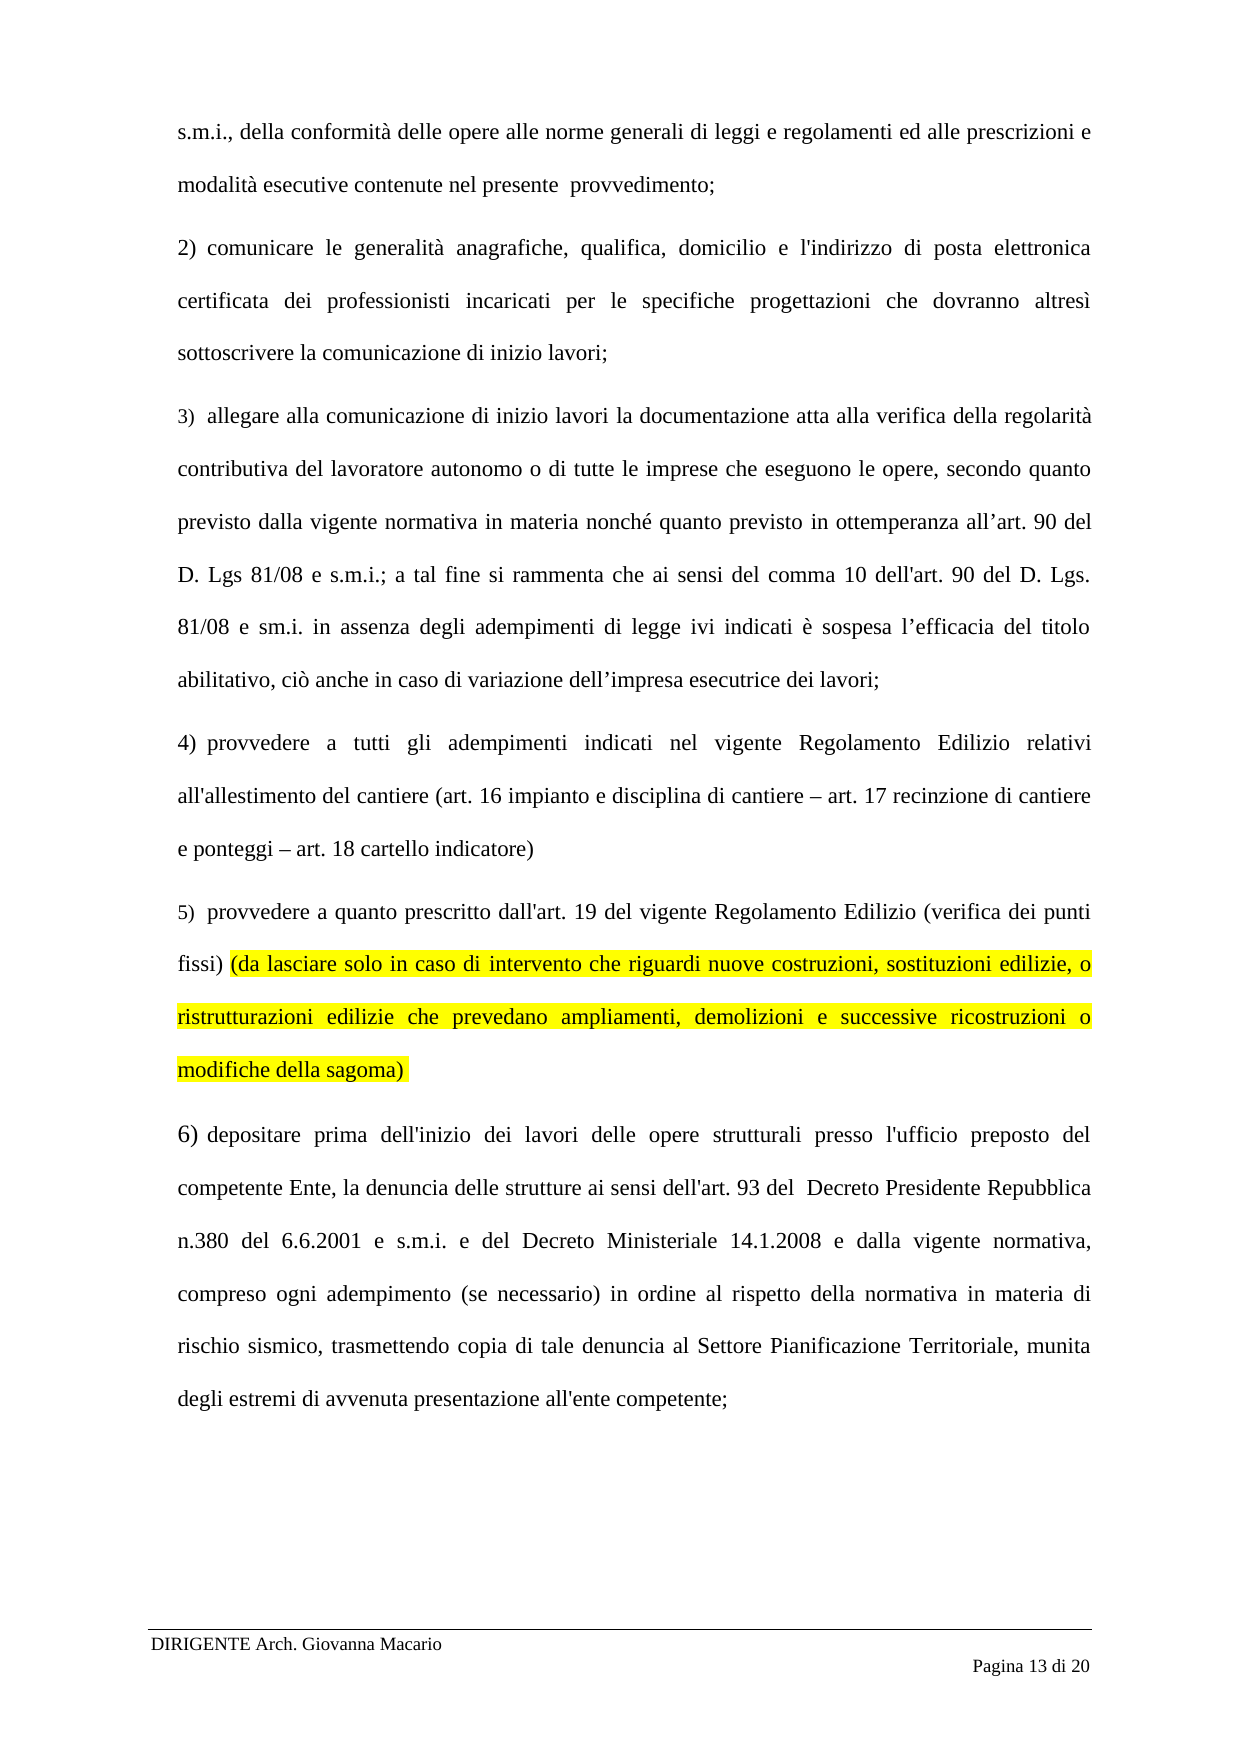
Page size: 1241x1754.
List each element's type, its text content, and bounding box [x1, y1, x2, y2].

list provvedere a quanto prescritto dall'art. 19 del vigente Regolamento Edilizio (verifica dei punti fissi) (da lasciare solo in caso di intervento che riguardi nuove costruzioni, sostituzioni edilizie, o ristrutturazioni edilizie che prevedano ampliamenti, demolizioni e successive ricostruzioni o modifiche della sagoma) [177, 898, 1092, 1082]
list s.m.i., della conformità delle opere alle norme generali di leggi e regolamenti ed alle prescrizioni e modalità esecutive contenute nel presente provvedimento; [177, 118, 1092, 197]
list comunicare le generalità anagrafiche, qualifica, domicilio e l'indirizzo di posta elettronica certificata dei professionisti incaricati per le specifiche progettazioni che dovranno altresì sottoscrivere la comunicazione di inizio lavori; [177, 234, 1092, 366]
list depositare prima dell'inizio dei lavori delle opere strutturali presso l'ufficio preposto del competente Ente, la denuncia delle strutture ai sensi dell'art. 93 del Decreto Presidente Repubblica n.380 del 6.6.2001 e s.m.i. e del Decreto Ministeriale 14.1.2008 e dalla vigente normativa, compreso ogni adempimento (se necessario) in ordine al rispetto della normativa in materia di rischio sismico, trasmettendo copia di tale denuncia al Settore Pianificazione Territoriale, munita degli estremi di avvenuta presentazione all'ente competente; [177, 1119, 1092, 1411]
list allegare alla comunicazione di inizio lavori la documentazione atta alla verifica della regolarità contributiva del lavoratore autonomo o di tutte le imprese che eseguono le opere, secondo quanto previsto dalla vigente normativa in materia nonché quanto previsto in ottemperanza all’art. 90 del D. Lgs 81/08 e s.m.i.; a tal fine si rammenta che ai sensi del comma 10 dell'art. 90 del D. Lgs. 81/08 e sm.i. in assenza degli adempimenti di legge ivi indicati è sospesa l’efficacia del titolo abilitativo, ciò anche in caso di variazione dell’impresa esecutrice dei lavori; [177, 402, 1092, 692]
list provvedere a tutti gli adempimenti indicati nel vigente Regolamento Edilizio relativi all'allestimento del cantiere (art. 16 impianto e disciplina di cantiere – art. 17 recinzione di cantiere e ponteggi – art. 18 cartello indicatore) [177, 729, 1092, 861]
